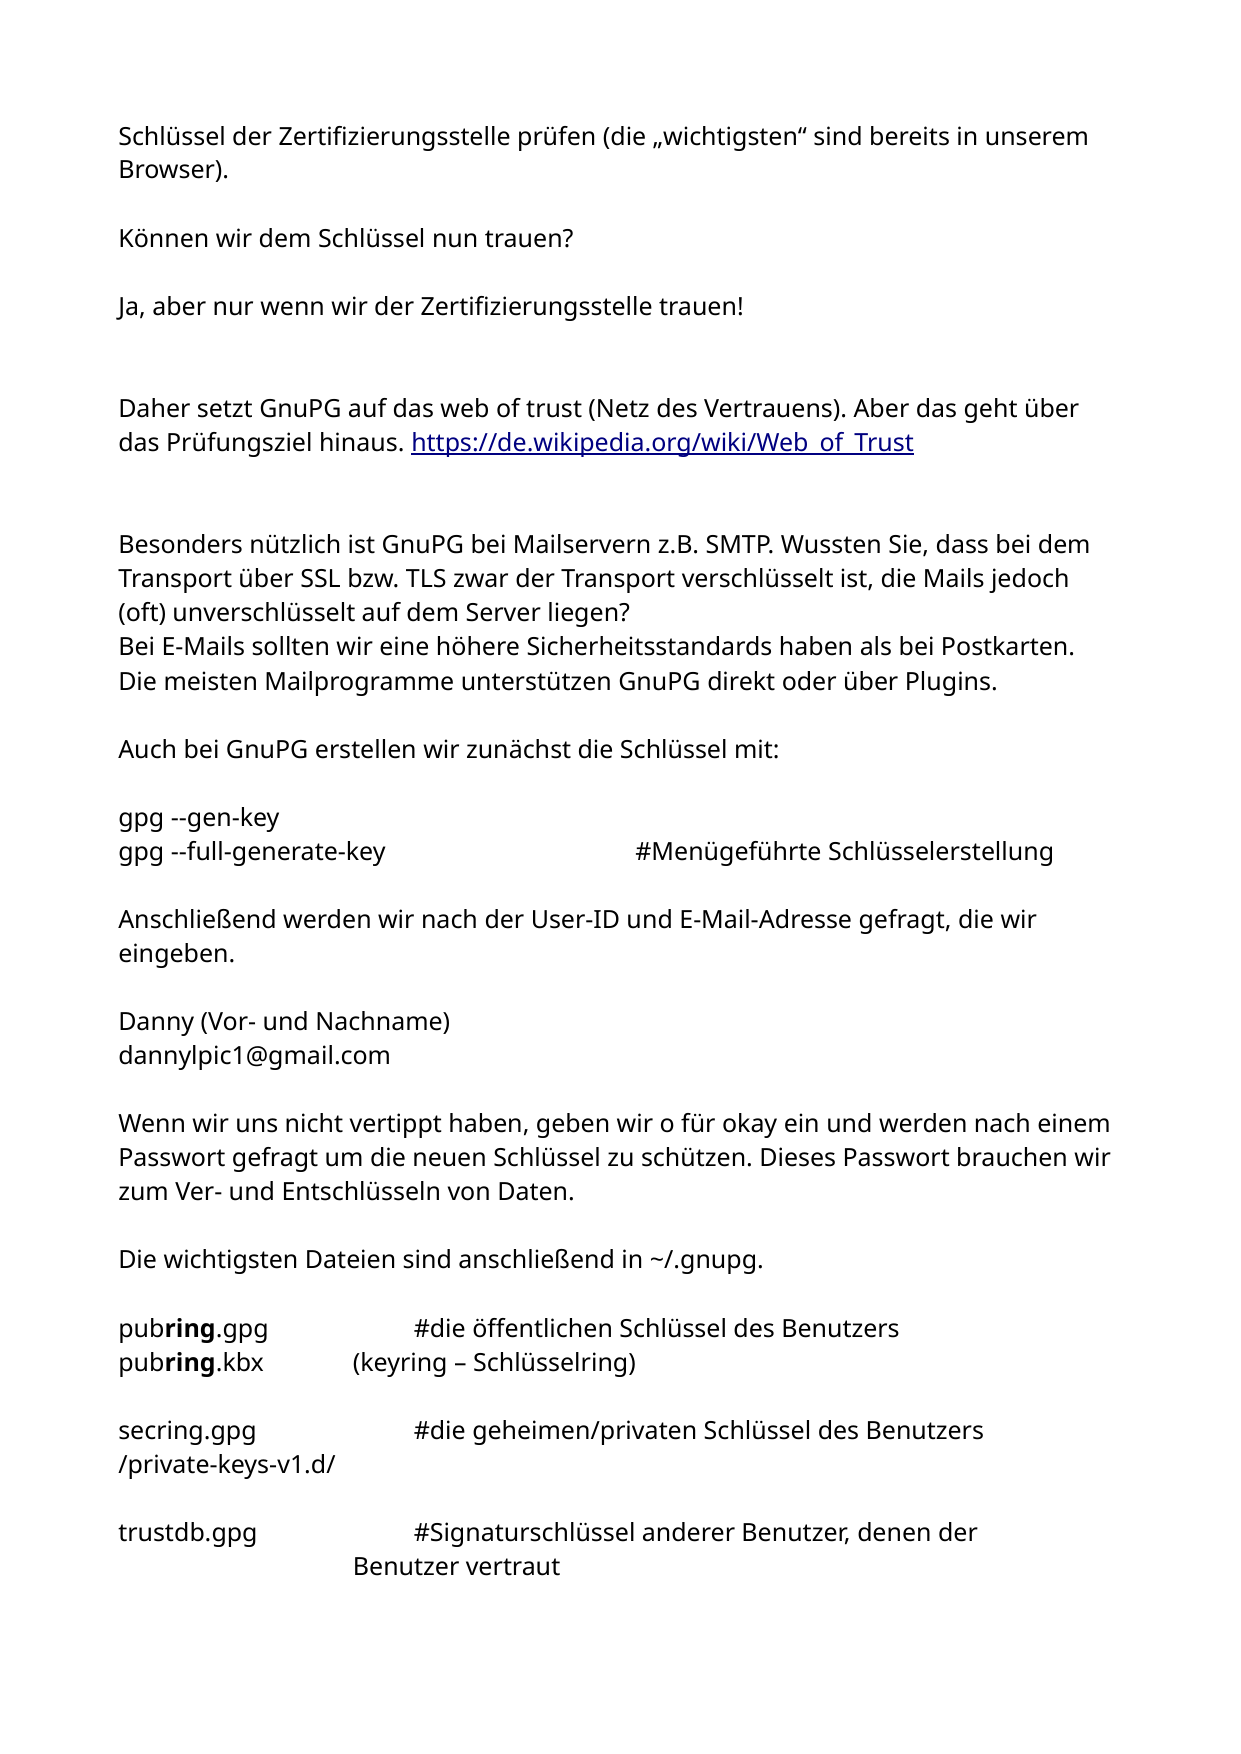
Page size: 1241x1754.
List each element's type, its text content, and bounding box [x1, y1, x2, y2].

text Schlüssel der Zertifizierungsstelle prüfen (die „wichtigsten“ sind bereits in unserem Browser). Können wir dem Schlüssel nun trauen? Ja, aber nur wenn wir der Zertifizierungsstelle trauen! Daher setzt GnuPG auf das web of trust (Netz des Vertrauens). Aber das geht über das Prüfungsziel hinaus. https://de.wikipedia.org/wiki/Web_of_Trust Besonders nützlich ist GnuPG bei Mailservern z.B. SMTP. Wussten Sie, dass bei dem Transport über SSL bzw. TLS zwar der Transport verschlüsselt ist, die Mails jedoch (oft) unverschlüsselt auf dem Server liegen? Bei E-Mails sollten wir eine höhere Sicherheitsstandards haben als bei Postkarten. Die meisten Mailprogramme unterstützen GnuPG direkt oder über Plugins. Auch bei GnuPG erstellen wir zunächst die Schlüssel mit: gpg --gen-key gpg --full-generate-key #Menügeführte Schlüsselerstellung Anschließend werden wir nach der User-ID und E-Mail-Adresse gefragt, die wir eingeben. Danny (Vor- und Nachname) dannylpic1@gmail.com Wenn wir uns nicht vertippt haben, geben wir o für okay ein und werden nach einem Passwort gefragt um die neuen Schlüssel zu schützen. Dieses Passwort brauchen wir zum Ver- und Entschlüsseln von Daten. Die wichtigsten Dateien sind anschließend in ~/.gnupg. pubring.gpg #die öffentlichen Schlüssel des Benutzers pubring.kbx (keyring – Schlüsselring) secring.gpg #die geheimen/privaten Schlüssel des Benutzers /private-keys-v1.d/ trustdb.gpg #Signaturschlüssel anderer Benutzer, denen der Benutzer vertraut [118, 118, 1122, 1583]
